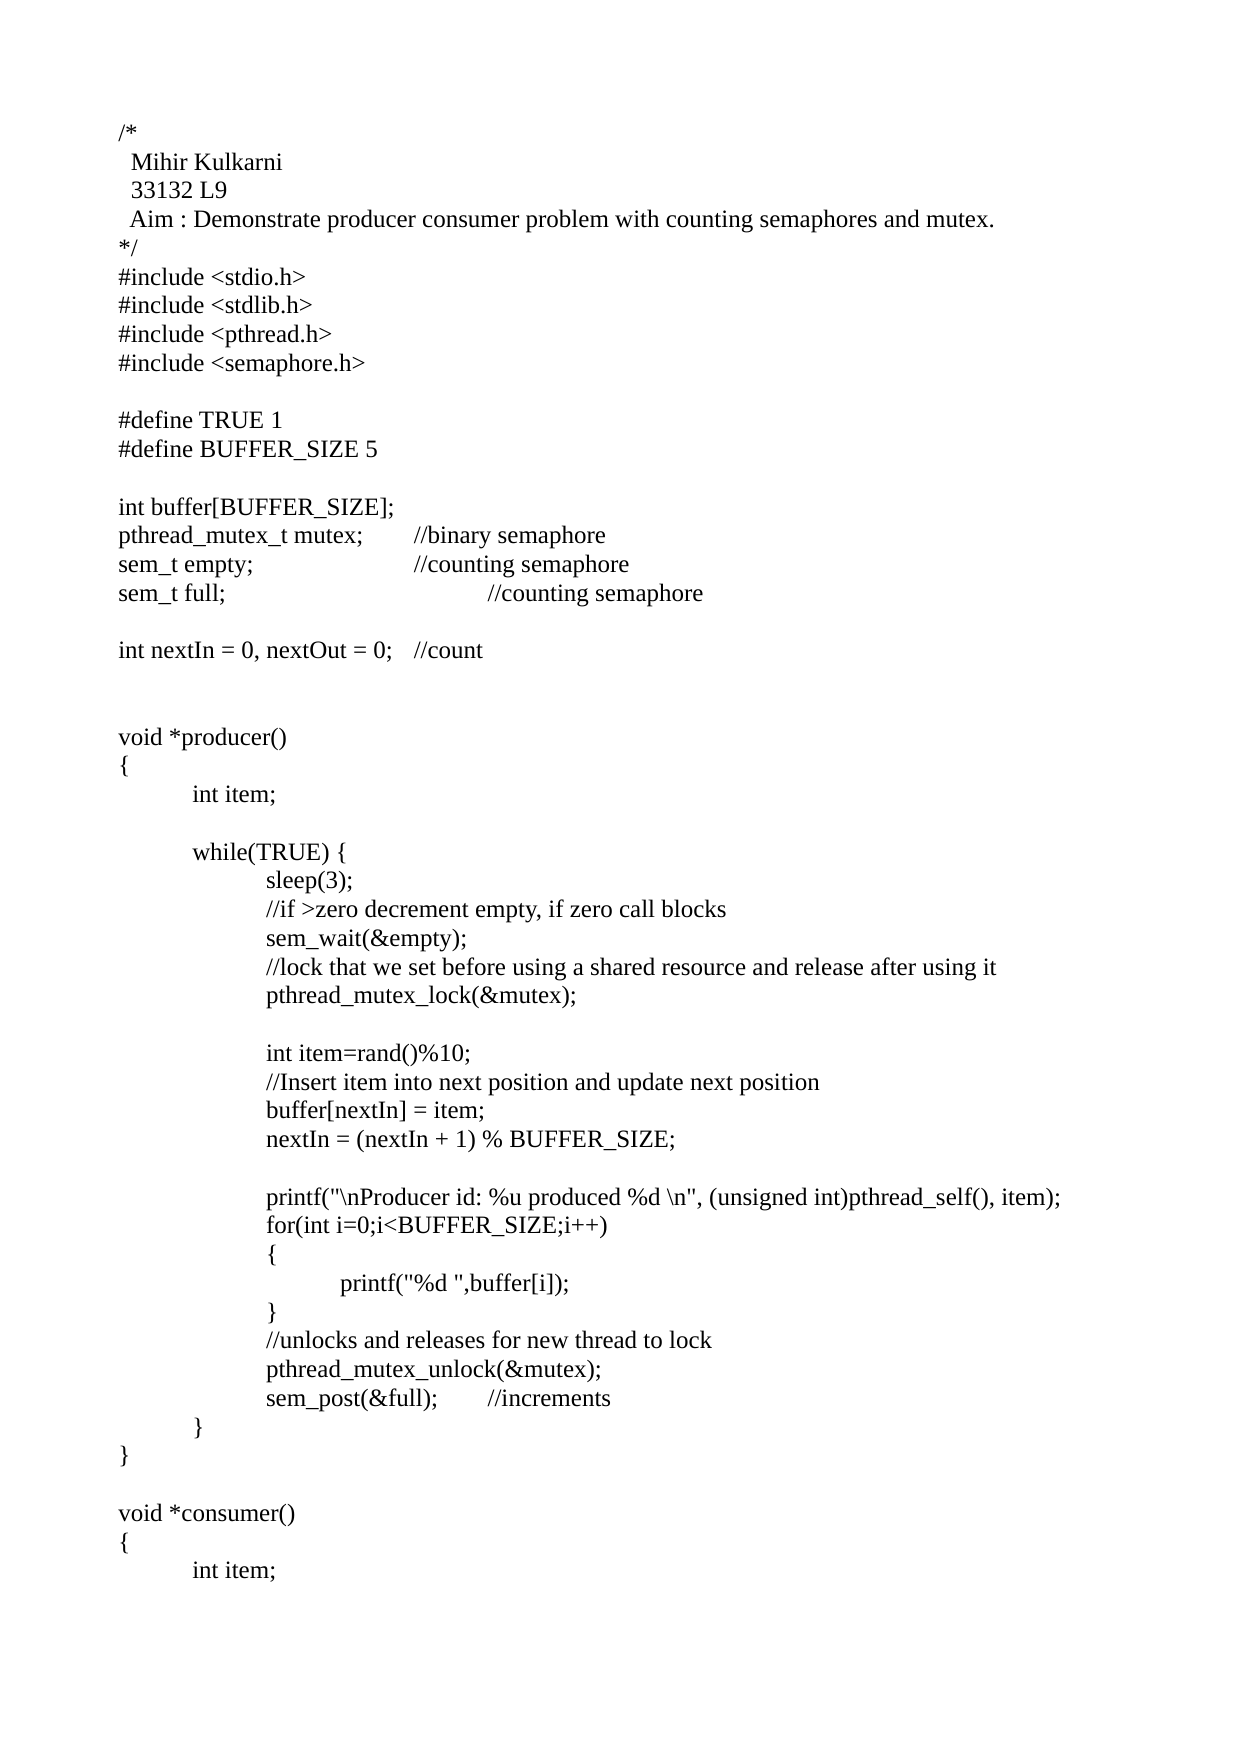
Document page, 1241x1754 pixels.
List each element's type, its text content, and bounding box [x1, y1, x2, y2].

text sem_t full; //counting semaphore [118, 578, 1122, 607]
text 33132 L9 [118, 176, 1122, 204]
text } [118, 1297, 1122, 1326]
text while(TRUE) { [118, 837, 1122, 866]
text } [118, 1412, 1122, 1441]
text { [118, 1527, 1122, 1556]
text //Insert item into next position and update next position [118, 1067, 1122, 1096]
text for(int i=0;i<BUFFER_SIZE;i++) [118, 1211, 1122, 1239]
text #include <stdio.h> [118, 262, 1122, 291]
text } [118, 1441, 1122, 1469]
text int item; [118, 1556, 1122, 1584]
text Aim : Demonstrate producer consumer problem with counting semaphores and mutex. [118, 204, 1122, 233]
text #include <semaphore.h> [118, 348, 1122, 377]
text int item; [118, 779, 1122, 808]
text #define TRUE 1 [118, 406, 1122, 434]
text buffer[nextIn] = item; [118, 1096, 1122, 1124]
text //unlocks and releases for new thread to lock [118, 1326, 1122, 1354]
text int item=rand()%10; [118, 1038, 1122, 1067]
text //lock that we set before using a shared resource and release after using it [118, 952, 1122, 981]
text #include <stdlib.h> [118, 291, 1122, 319]
text nextIn = (nextIn + 1) % BUFFER_SIZE; [118, 1124, 1122, 1153]
text sem_post(&full); //increments [118, 1383, 1122, 1412]
text sem_wait(&empty); [118, 923, 1122, 952]
text void *consumer() [118, 1498, 1122, 1527]
text void *producer() [118, 722, 1122, 751]
text #include <pthread.h> [118, 319, 1122, 348]
text pthread_mutex_lock(&mutex); [118, 981, 1122, 1009]
text { [118, 751, 1122, 779]
text sem_t empty; //counting semaphore [118, 549, 1122, 578]
text int nextIn = 0, nextOut = 0; //count [118, 636, 1122, 664]
text { [118, 1239, 1122, 1268]
text printf("%d ",buffer[i]); [118, 1268, 1122, 1297]
text int buffer[BUFFER_SIZE]; [118, 492, 1122, 521]
text sleep(3); [118, 866, 1122, 894]
text Mihir Kulkarni [118, 147, 1122, 176]
text //if >zero decrement empty, if zero call blocks [118, 894, 1122, 923]
text printf("\nProducer id: %u produced %d \n", (unsigned int)pthread_self(), item); [118, 1182, 1122, 1211]
text pthread_mutex_unlock(&mutex); [118, 1354, 1122, 1383]
text */ [118, 233, 1122, 262]
text /* [118, 118, 1122, 147]
text pthread_mutex_t mutex; //binary semaphore [118, 521, 1122, 549]
text #define BUFFER_SIZE 5 [118, 434, 1122, 463]
